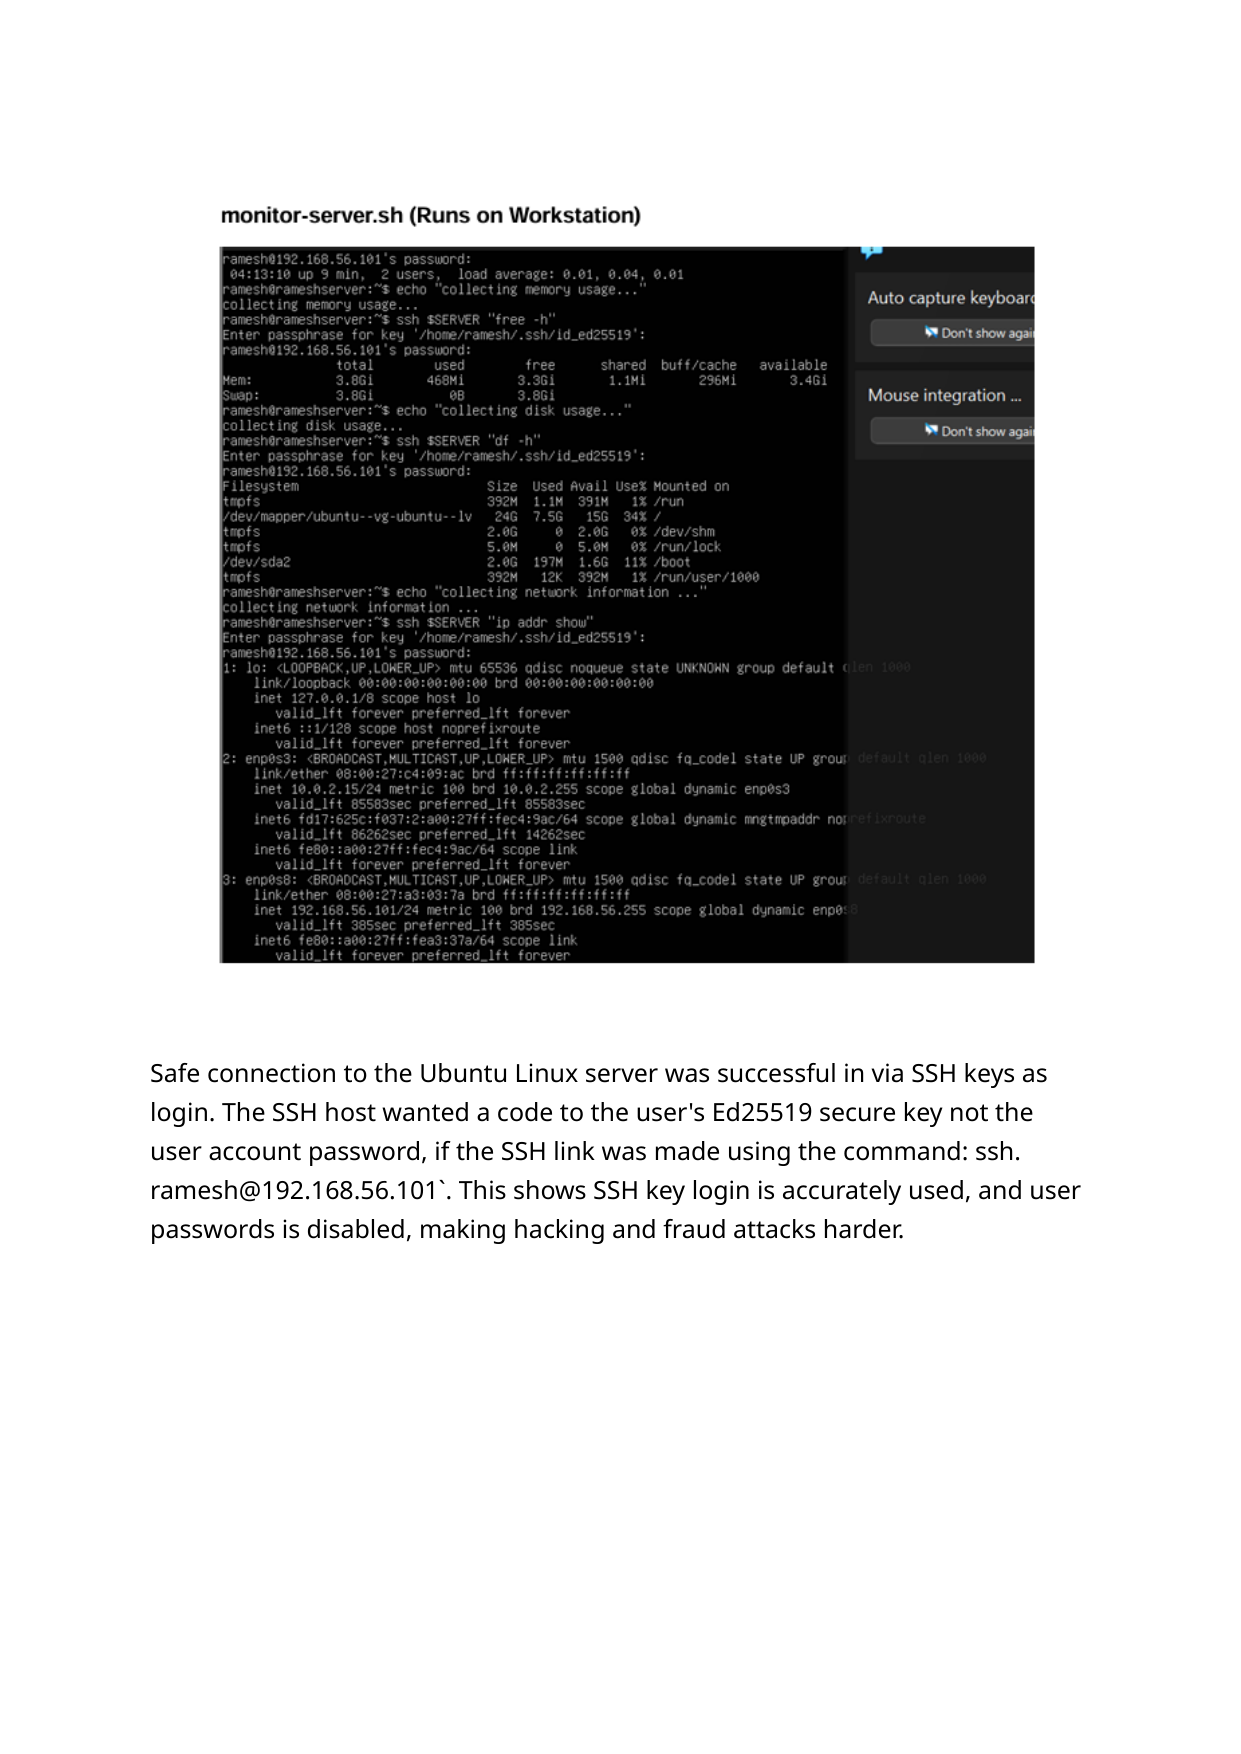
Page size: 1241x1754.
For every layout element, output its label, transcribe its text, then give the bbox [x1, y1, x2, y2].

text Safe connection to the Ubuntu Linux server was successful in via SSH keys as login. The SSH host wanted a code to the user's Ed25519 secure key not the user account password, if the SSH link was made using the command: ssh. ramesh@192.168.56.101`. This shows SSH key login is accurately used, and user passwords is disabled, making hacking and fraud attacks harder. [150, 1055, 1090, 1246]
